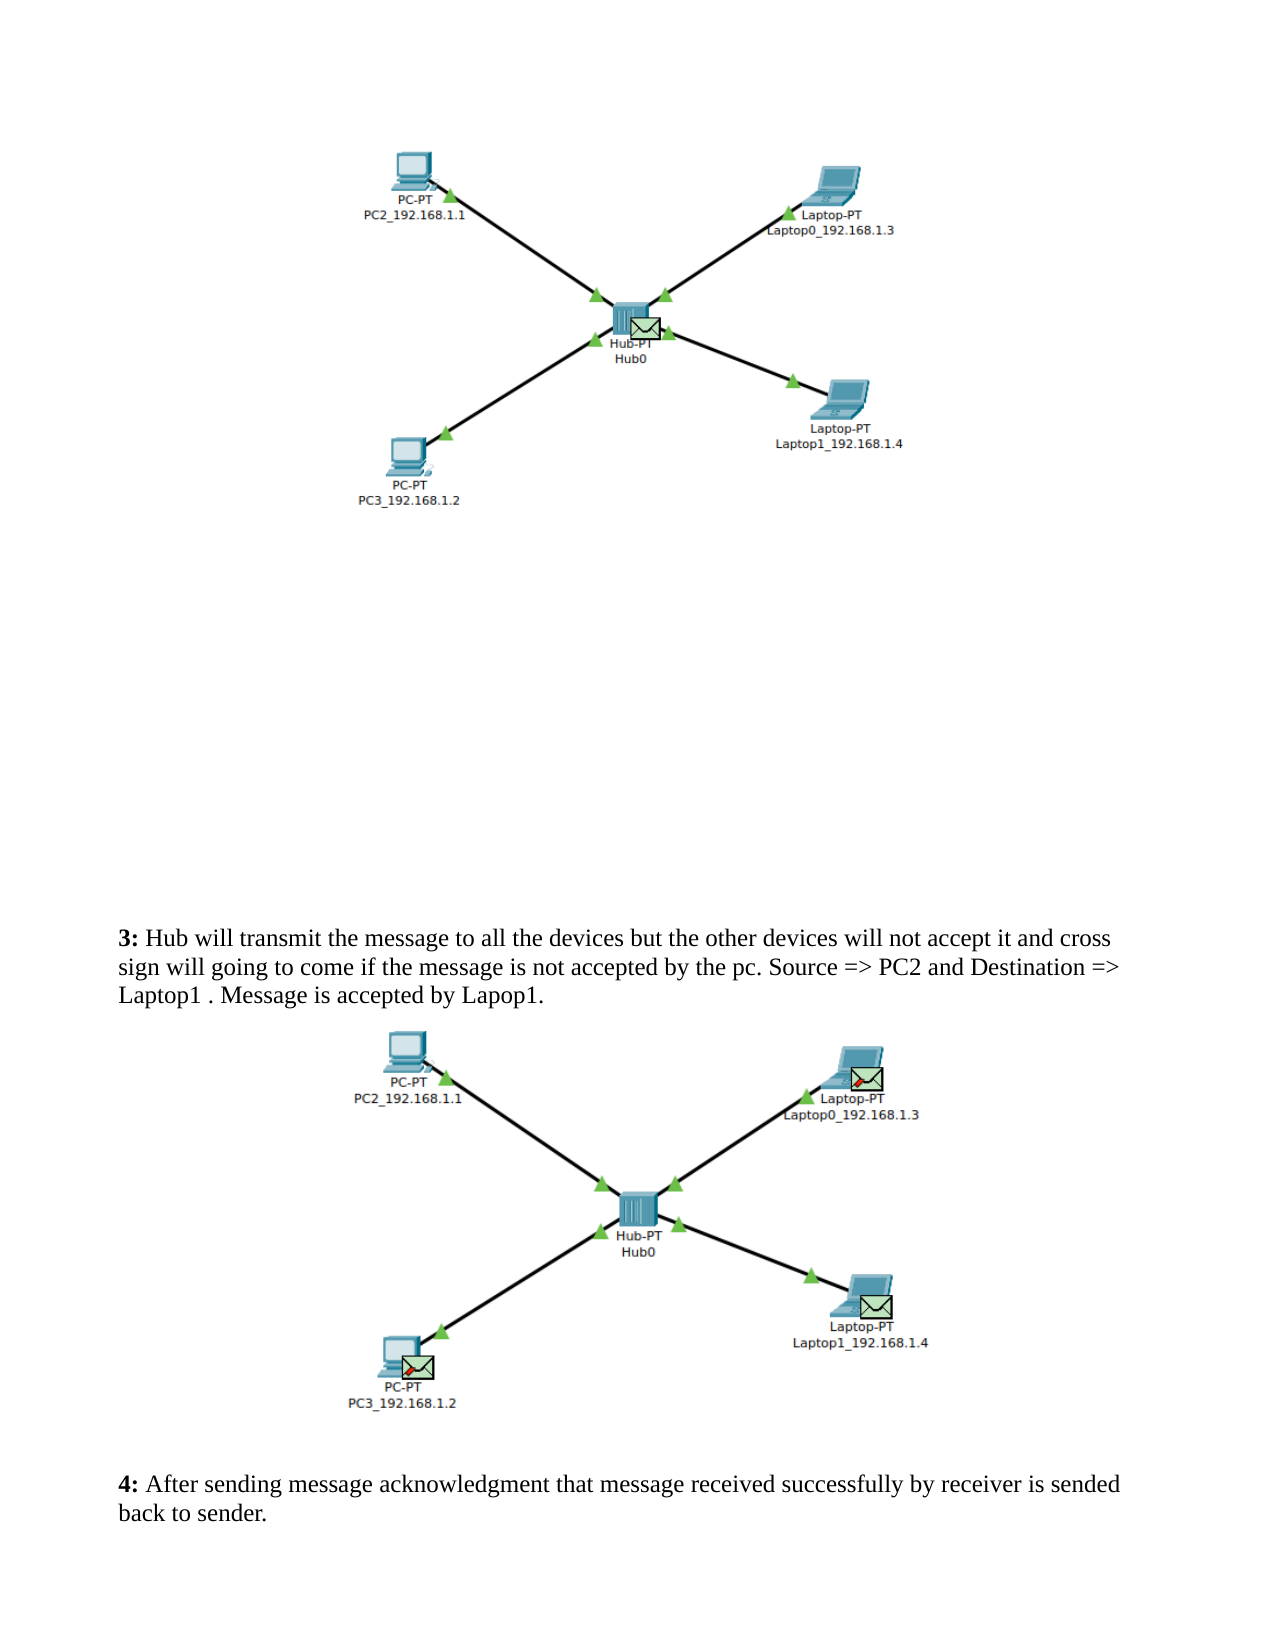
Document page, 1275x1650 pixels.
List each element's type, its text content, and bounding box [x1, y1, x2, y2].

text 4: After sending message acknowledgment that message received successfully by receiver is sended back to sender. [118, 1469, 1157, 1527]
picture [292, 118, 983, 617]
picture [331, 1009, 944, 1444]
text 3: Hub will transmit the message to all the devices but the other devices will not accept it and cross sign will going to come if the message is not accepted by the pc. Source => PC2 and Destination => Laptop1 . Message is accepted by Lapop1. [118, 923, 1157, 1009]
